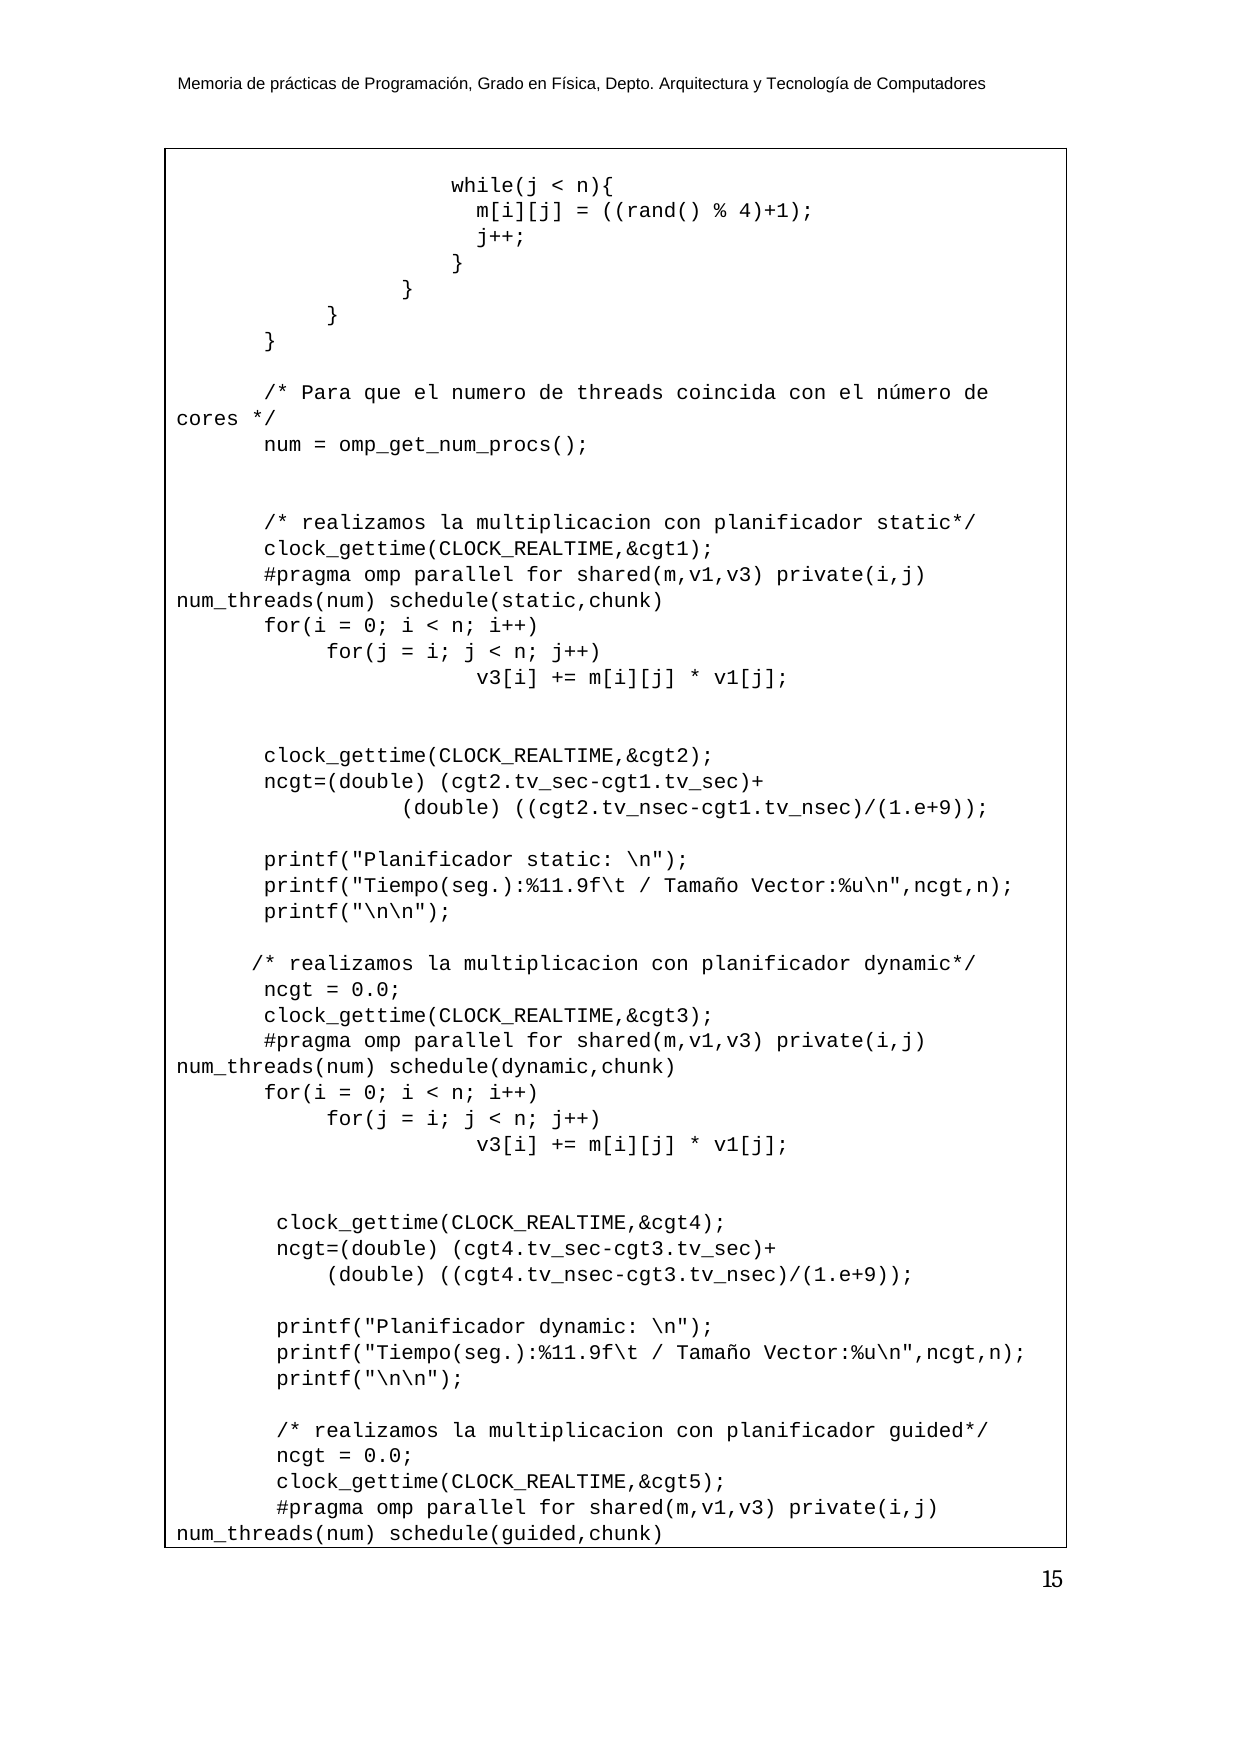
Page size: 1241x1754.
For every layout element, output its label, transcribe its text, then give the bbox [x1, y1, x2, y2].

table_header while(j < n){ m[i][j] = ((rand() % 4)+1); j++; } } } } /* Para que el numero de threads coincida con el número de cores */ num = omp_get_num_procs(); /* realizamos la multiplicacion con planificador static*/ clock_gettime(CLOCK_REALTIME,&cgt1); #pragma omp parallel for shared(m,v1,v3) private(i,j) num_threads(num) schedule(static,chunk) for(i = 0; i < n; i++) for(j = i; j < n; j++) v3[i] += m[i][j] * v1[j]; clock_gettime(CLOCK_REALTIME,&cgt2); ncgt=(double) (cgt2.tv_sec-cgt1.tv_sec)+ (double) ((cgt2.tv_nsec-cgt1.tv_nsec)/(1.e+9)); printf("Planificador static: \n"); printf("Tiempo(seg.):%11.9f\t / Tamaño Vector:%u\n",ncgt,n); printf("\n\n"); /* realizamos la multiplicacion con planificador dynamic*/ ncgt = 0.0; clock_gettime(CLOCK_REALTIME,&cgt3); #pragma omp parallel for shared(m,v1,v3) private(i,j) num_threads(num) schedule(dynamic,chunk) for(i = 0; i < n; i++) for(j = i; j < n; j++) v3[i] += m[i][j] * v1[j]; clock_gettime(CLOCK_REALTIME,&cgt4); ncgt=(double) (cgt4.tv_sec-cgt3.tv_sec)+ (double) ((cgt4.tv_nsec-cgt3.tv_nsec)/(1.e+9)); printf("Planificador dynamic: \n"); printf("Tiempo(seg.):%11.9f\t / Tamaño Vector:%u\n",ncgt,n); printf("\n\n"); /* realizamos la multiplicacion con planificador guided*/ ncgt = 0.0; clock_gettime(CLOCK_REALTIME,&cgt5); #pragma omp parallel for shared(m,v1,v3) private(i,j) num_threads(num) schedule(guided,chunk) [166, 149, 1066, 1547]
